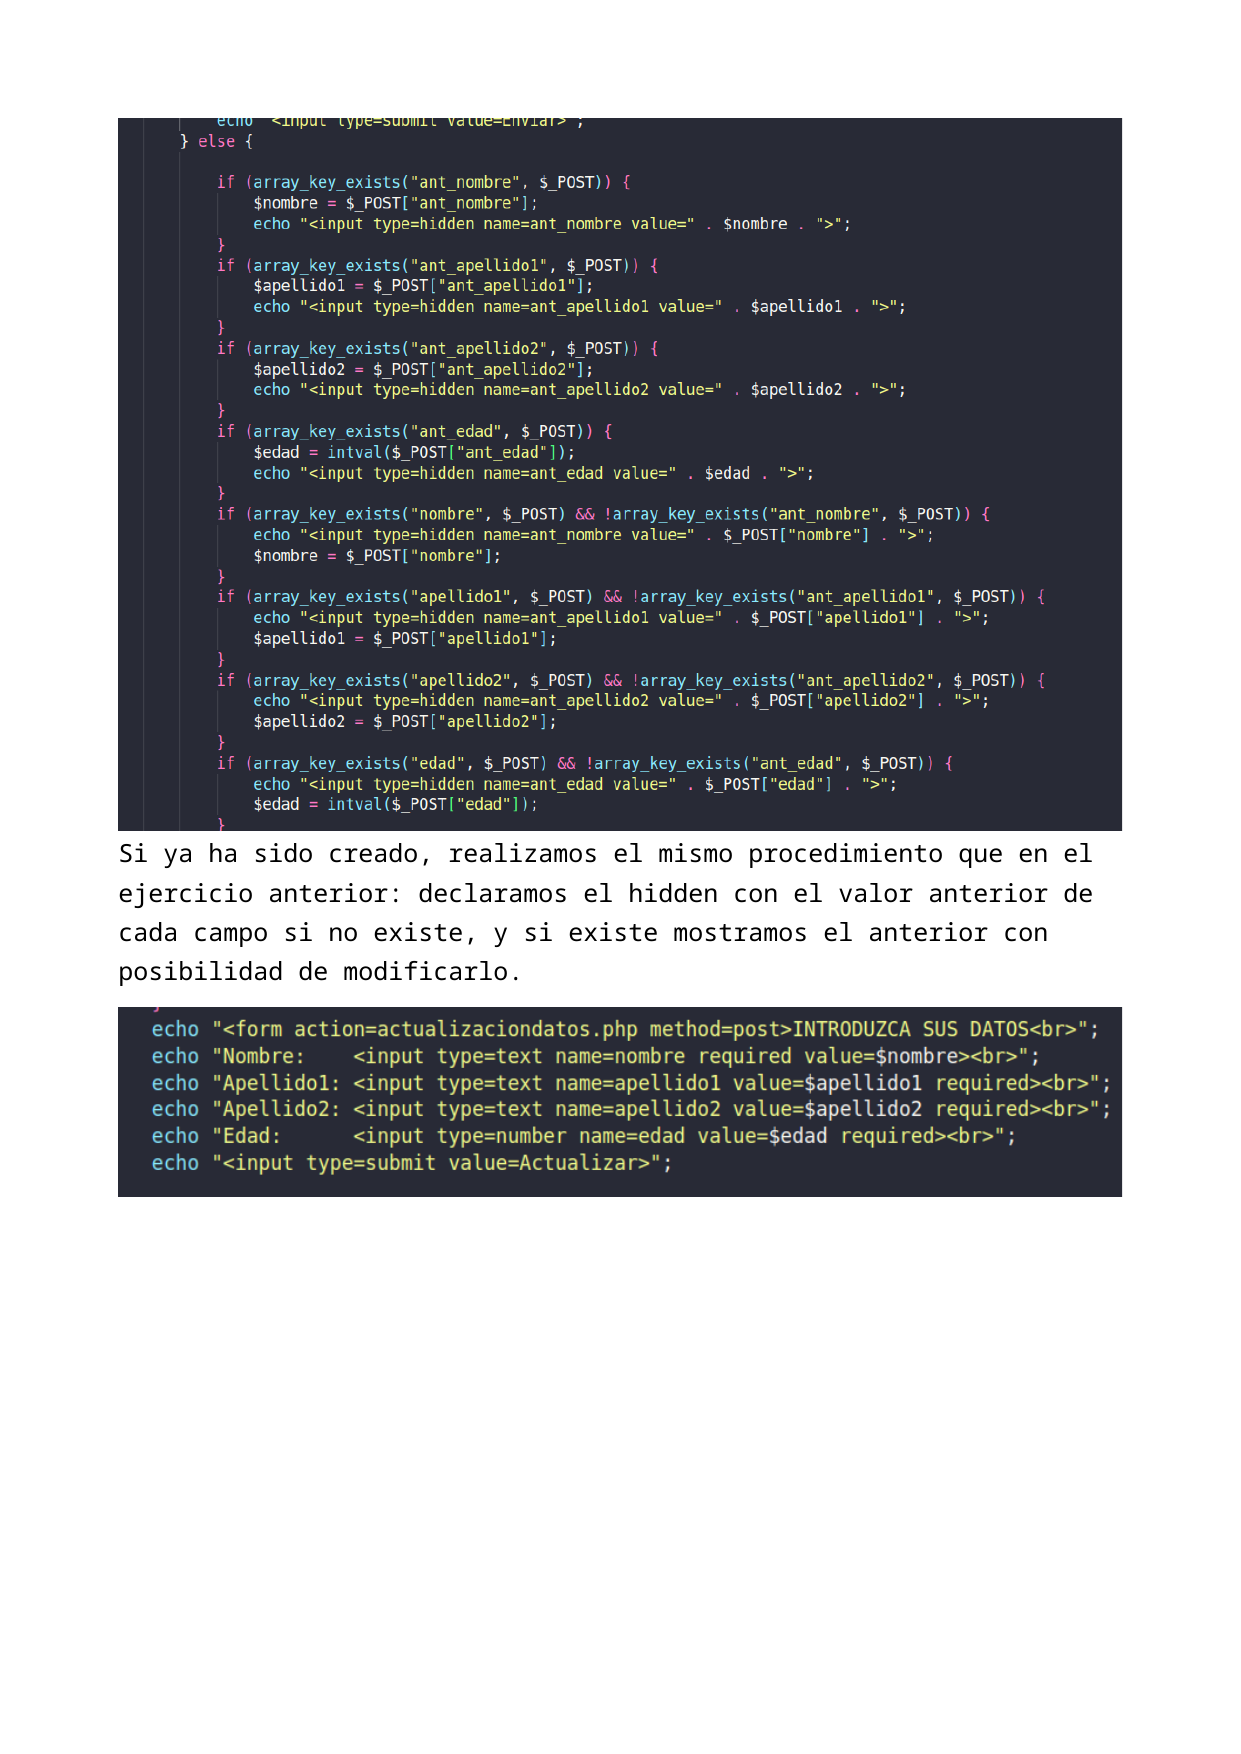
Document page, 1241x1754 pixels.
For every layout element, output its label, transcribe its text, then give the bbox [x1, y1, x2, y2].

picture [118, 118, 1123, 831]
text Si ya ha sido creado, realizamos el mismo procedimiento que en el ejercicio anterior: declaramos el hidden con el valor anterior de cada campo si no existe, y si existe mostramos el anterior con posibilidad de modificarlo. [118, 831, 1122, 988]
picture [118, 1007, 1123, 1197]
